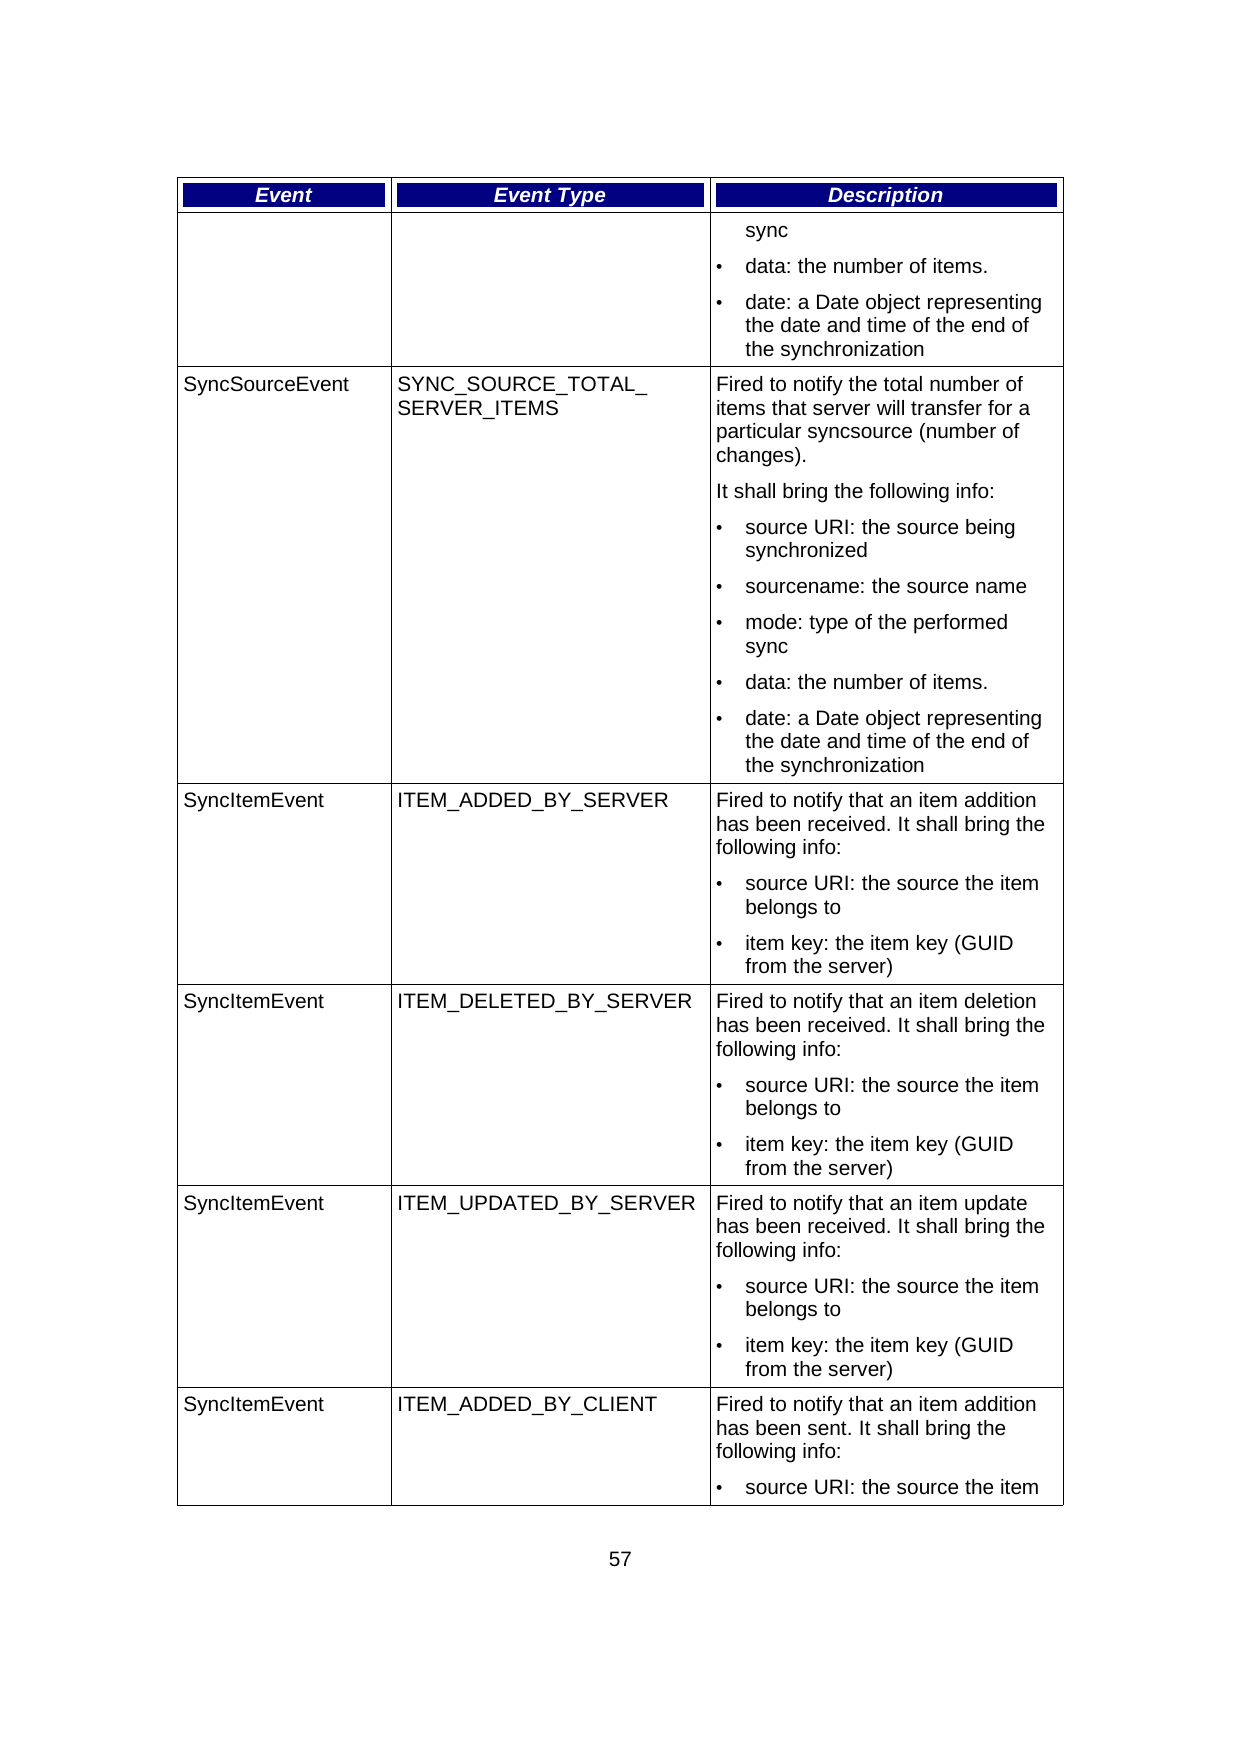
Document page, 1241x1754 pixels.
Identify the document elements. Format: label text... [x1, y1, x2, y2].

table_cell SyncItemEvent [178, 1186, 391, 1387]
table_cell SyncSourceEvent [178, 367, 391, 783]
table_cell [392, 213, 710, 366]
table_header Event Type [392, 178, 710, 212]
table_cell Fired to notify that an item update has been received. It shall bring the following info: source URI: the source the item belongs to item key: the item key (GUID from the server) [711, 1186, 1063, 1387]
table_header Event [178, 178, 391, 212]
table_cell [178, 213, 391, 366]
table_cell Fired to notify that an item deletion has been received. It shall bring the following info: source URI: the source the item belongs to item key: the item key (GUID from the server) [711, 985, 1063, 1185]
table_cell Fired to notify that an item addition has been received. It shall bring the following info: source URI: the source the item belongs to item key: the item key (GUID from the server) [711, 784, 1063, 984]
table_cell SYNC_SOURCE_TOTAL_ SERVER_ITEMS [392, 367, 710, 783]
table_cell SyncItemEvent [178, 784, 391, 984]
table_cell ITEM_DELETED_BY_SERVER [392, 985, 710, 1185]
table_cell SyncItemEvent [178, 985, 391, 1185]
table_cell Fired to notify the total number of items that client will transfer for a particular syncsource (number of changes). It shall bring the following info: source URI: the source being synchronized sourcename: the source name mode: type of the performed sync data: the number of items. date: a Date object representing the date and time of the end of the synchronization [711, 213, 1063, 366]
table_cell Fired to notify the total number of items that server will transfer for a particular syncsource (number of changes). It shall bring the following info: source URI: the source being synchronized sourcename: the source name mode: type of the performed sync data: the number of items. date: a Date object representing the date and time of the end of the synchronization [711, 367, 1063, 783]
table_cell Fired to notify that an item addition has been sent. It shall bring the following info: source URI: the source the item belongs to item key: the item key (LUID) [711, 1388, 1063, 1505]
table_cell ITEM_ADDED_BY_SERVER [392, 784, 710, 984]
table_cell SyncItemEvent [178, 1388, 391, 1505]
table_header Description [711, 178, 1063, 212]
table_cell ITEM_ADDED_BY_CLIENT [392, 1388, 710, 1505]
table_cell ITEM_UPDATED_BY_SERVER [392, 1186, 710, 1387]
